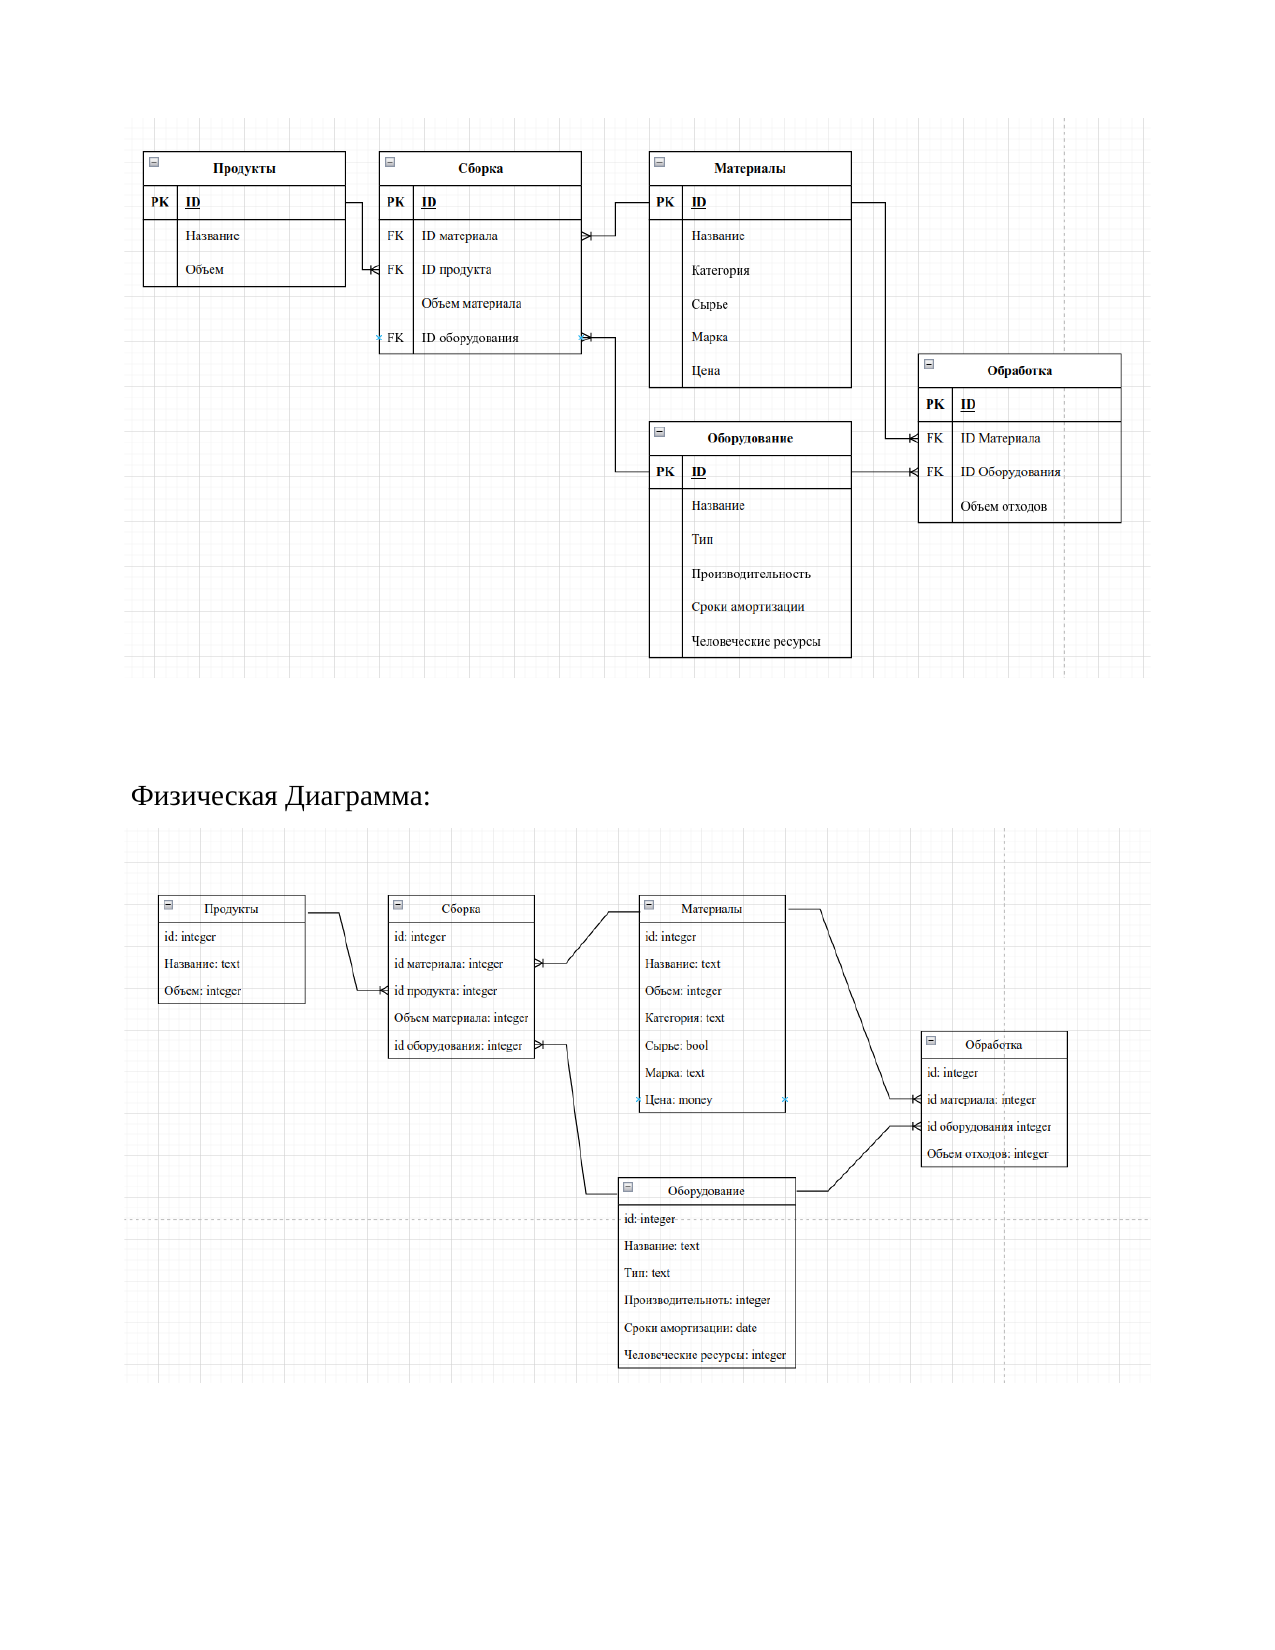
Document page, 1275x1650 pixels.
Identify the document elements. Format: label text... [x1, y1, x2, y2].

text Физическая Диаграмма: [131, 778, 1157, 812]
picture [124, 118, 1151, 678]
picture [124, 828, 1151, 1383]
